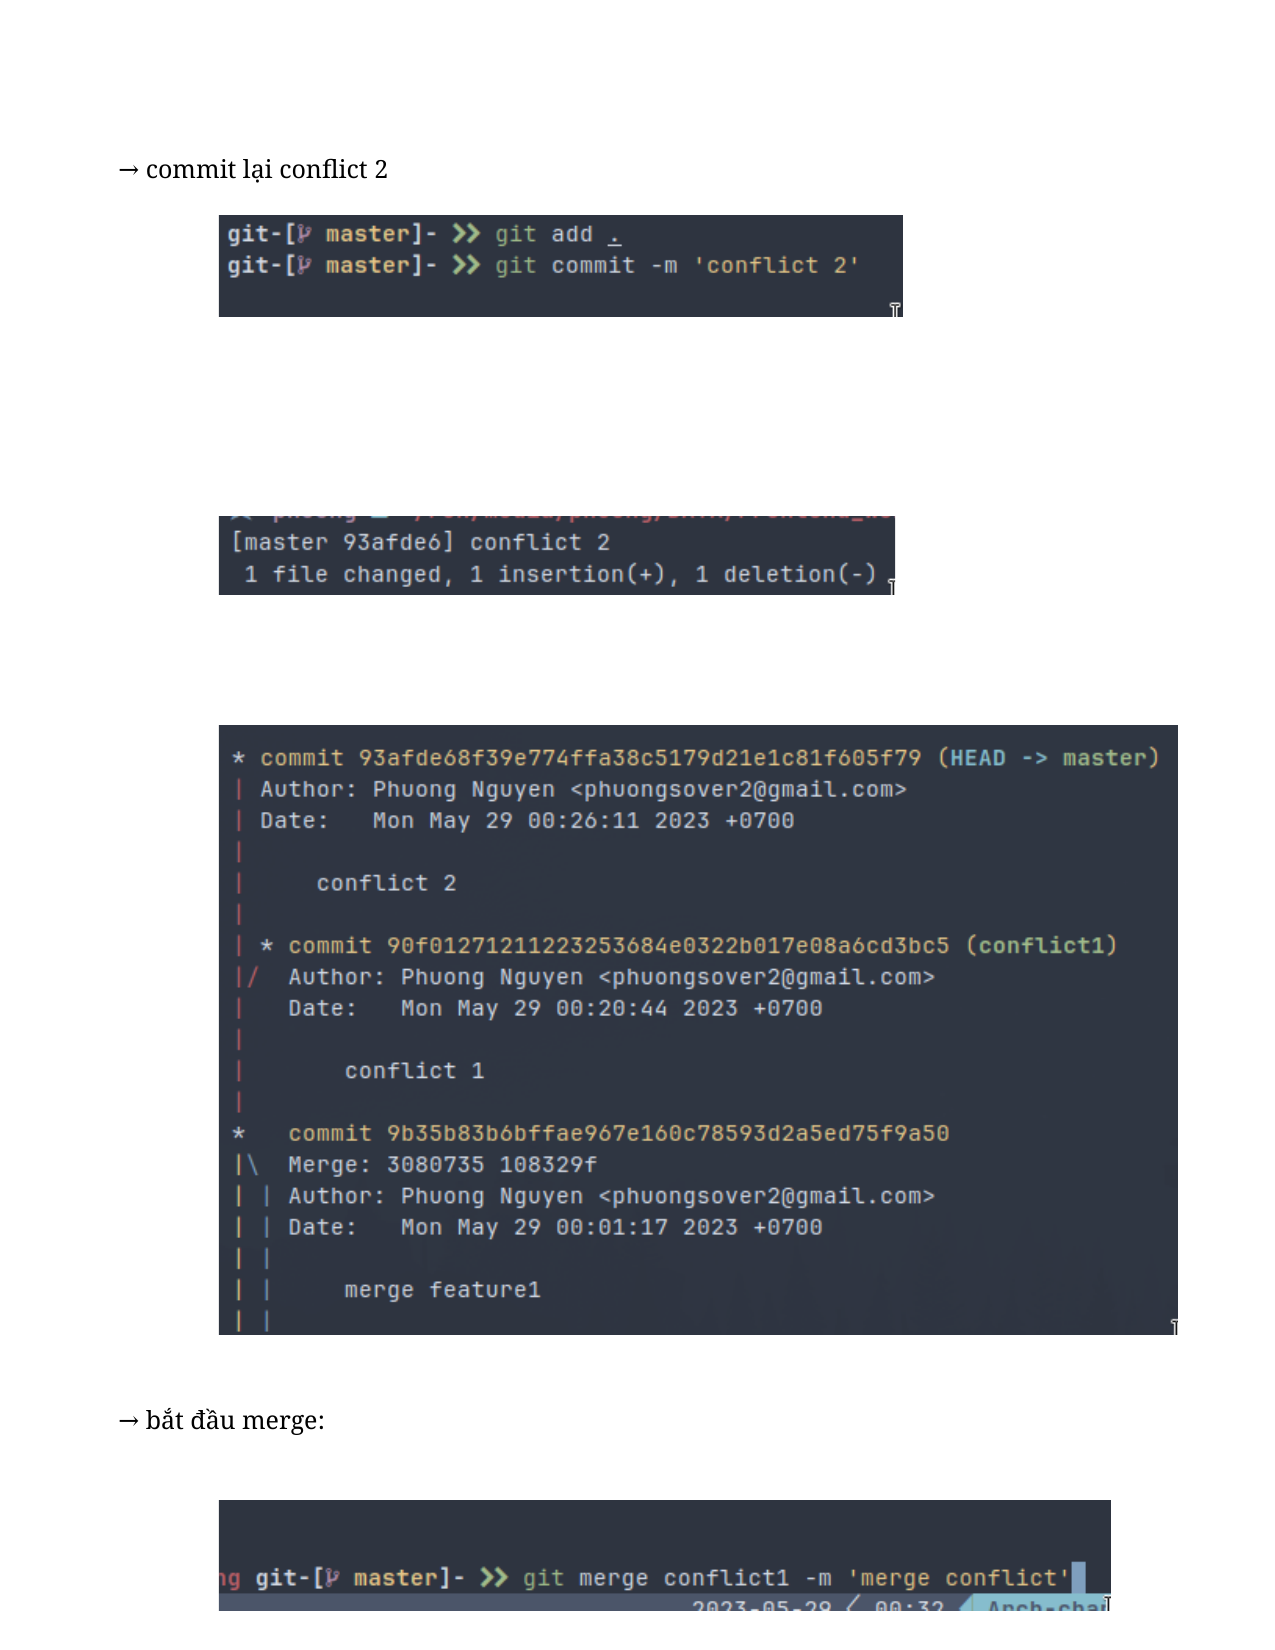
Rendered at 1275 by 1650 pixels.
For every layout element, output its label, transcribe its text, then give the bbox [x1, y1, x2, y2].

picture [218, 516, 896, 595]
picture [218, 1500, 1111, 1611]
picture [218, 725, 1178, 1335]
text → bắt đầu merge: [118, 1403, 1157, 1437]
picture [218, 215, 903, 317]
text → commit lại conflict 2 [118, 152, 1157, 186]
